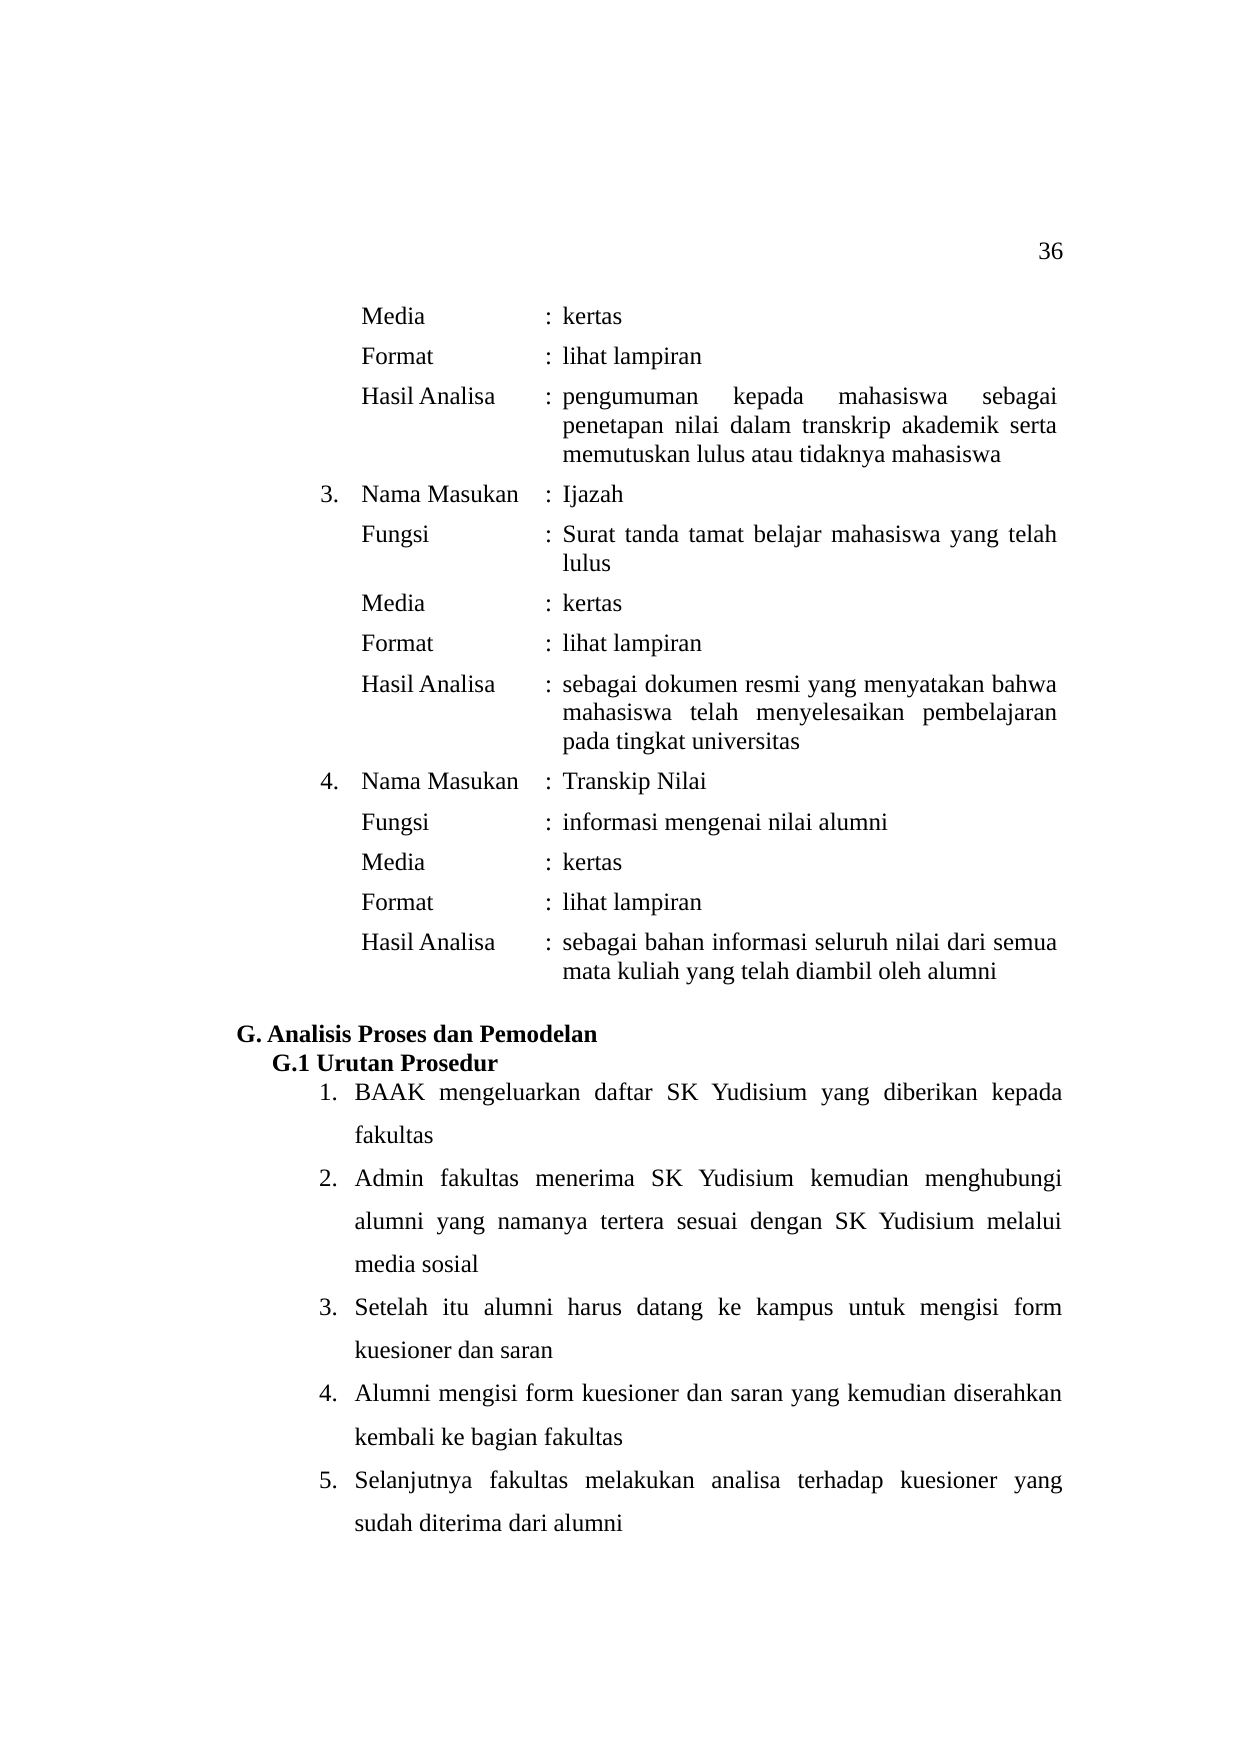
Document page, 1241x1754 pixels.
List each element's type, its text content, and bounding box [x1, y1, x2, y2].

table_header : [539, 473, 557, 513]
table_header 3. [315, 473, 356, 513]
table_header : [539, 761, 557, 801]
text G.1 Urutan Prosedur [272, 1048, 1063, 1077]
table_cell sebagai dokumen resmi yang menyatakan bahwa mahasiswa telah menyelesaikan pembelajaran pada tingkat universitas [557, 663, 1063, 761]
table_cell : [539, 514, 557, 582]
table_cell [315, 295, 356, 335]
table_cell Format [356, 335, 539, 376]
table_cell : [539, 921, 557, 990]
table_cell Media [356, 295, 539, 335]
table_header Nama Masukan [356, 473, 539, 513]
table_cell informasi mengenai nilai alumni [557, 801, 1063, 841]
table_cell [315, 583, 356, 623]
table_cell Format [356, 623, 539, 663]
table_cell Fungsi [356, 801, 539, 841]
table_cell : [539, 295, 557, 335]
table_cell : [539, 881, 557, 921]
table_cell kertas [557, 295, 1063, 335]
table_cell kertas [557, 841, 1063, 881]
table_cell sebagai bahan informasi seluruh nilai dari semua mata kuliah yang telah diambil oleh alumni [557, 921, 1063, 990]
table_cell pengumuman kepada mahasiswa sebagai penetapan nilai dalam transkrip akademik serta memutuskan lulus atau tidaknya mahasiswa [557, 376, 1063, 473]
table_header 4. [315, 761, 356, 801]
table_cell : [539, 801, 557, 841]
table_cell [315, 841, 356, 881]
table_cell Hasil Analisa [356, 376, 539, 473]
table_cell Media [356, 841, 539, 881]
table_header Ijazah [557, 473, 1063, 513]
table_cell [315, 663, 356, 761]
text G. Analisis Proses dan Pemodelan [236, 1019, 1063, 1048]
list Selanjutnya fakultas melakukan analisa terhadap kuesioner yang sudah diterima dari alumni [319, 1465, 1063, 1537]
table_cell [315, 376, 356, 473]
list BAAK mengeluarkan daftar SK Yudisium yang diberikan kepada fakultas [319, 1077, 1063, 1148]
table_cell : [539, 583, 557, 623]
table_cell kertas [557, 583, 1063, 623]
table_header Transkip Nilai [557, 761, 1063, 801]
table_cell lihat lampiran [557, 623, 1063, 663]
table_header Nama Masukan [356, 761, 539, 801]
table_cell : [539, 335, 557, 376]
table_cell : [539, 376, 557, 473]
table_cell : [539, 841, 557, 881]
table_cell [315, 623, 356, 663]
table_cell Fungsi [356, 514, 539, 582]
table_cell Media [356, 583, 539, 623]
table_cell [315, 801, 356, 841]
table_cell : [539, 663, 557, 761]
table_cell lihat lampiran [557, 335, 1063, 376]
list Admin fakultas menerima SK Yudisium kemudian menghubungi alumni yang namanya tertera sesuai dengan SK Yudisium melalui media sosial [319, 1163, 1063, 1278]
list Alumni mengisi form kuesioner dan saran yang kemudian diserahkan kembali ke bagian fakultas [319, 1378, 1063, 1450]
table_cell Format [356, 881, 539, 921]
table_cell : [539, 623, 557, 663]
table_cell Surat tanda tamat belajar mahasiswa yang telah lulus [557, 514, 1063, 582]
list Setelah itu alumni harus datang ke kampus untuk mengisi form kuesioner dan saran [319, 1292, 1063, 1364]
table_cell Hasil Analisa [356, 921, 539, 990]
table_cell [315, 514, 356, 582]
table_cell lihat lampiran [557, 881, 1063, 921]
table_cell [315, 335, 356, 376]
table_cell [315, 881, 356, 921]
table_cell Hasil Analisa [356, 663, 539, 761]
table_cell [315, 921, 356, 990]
